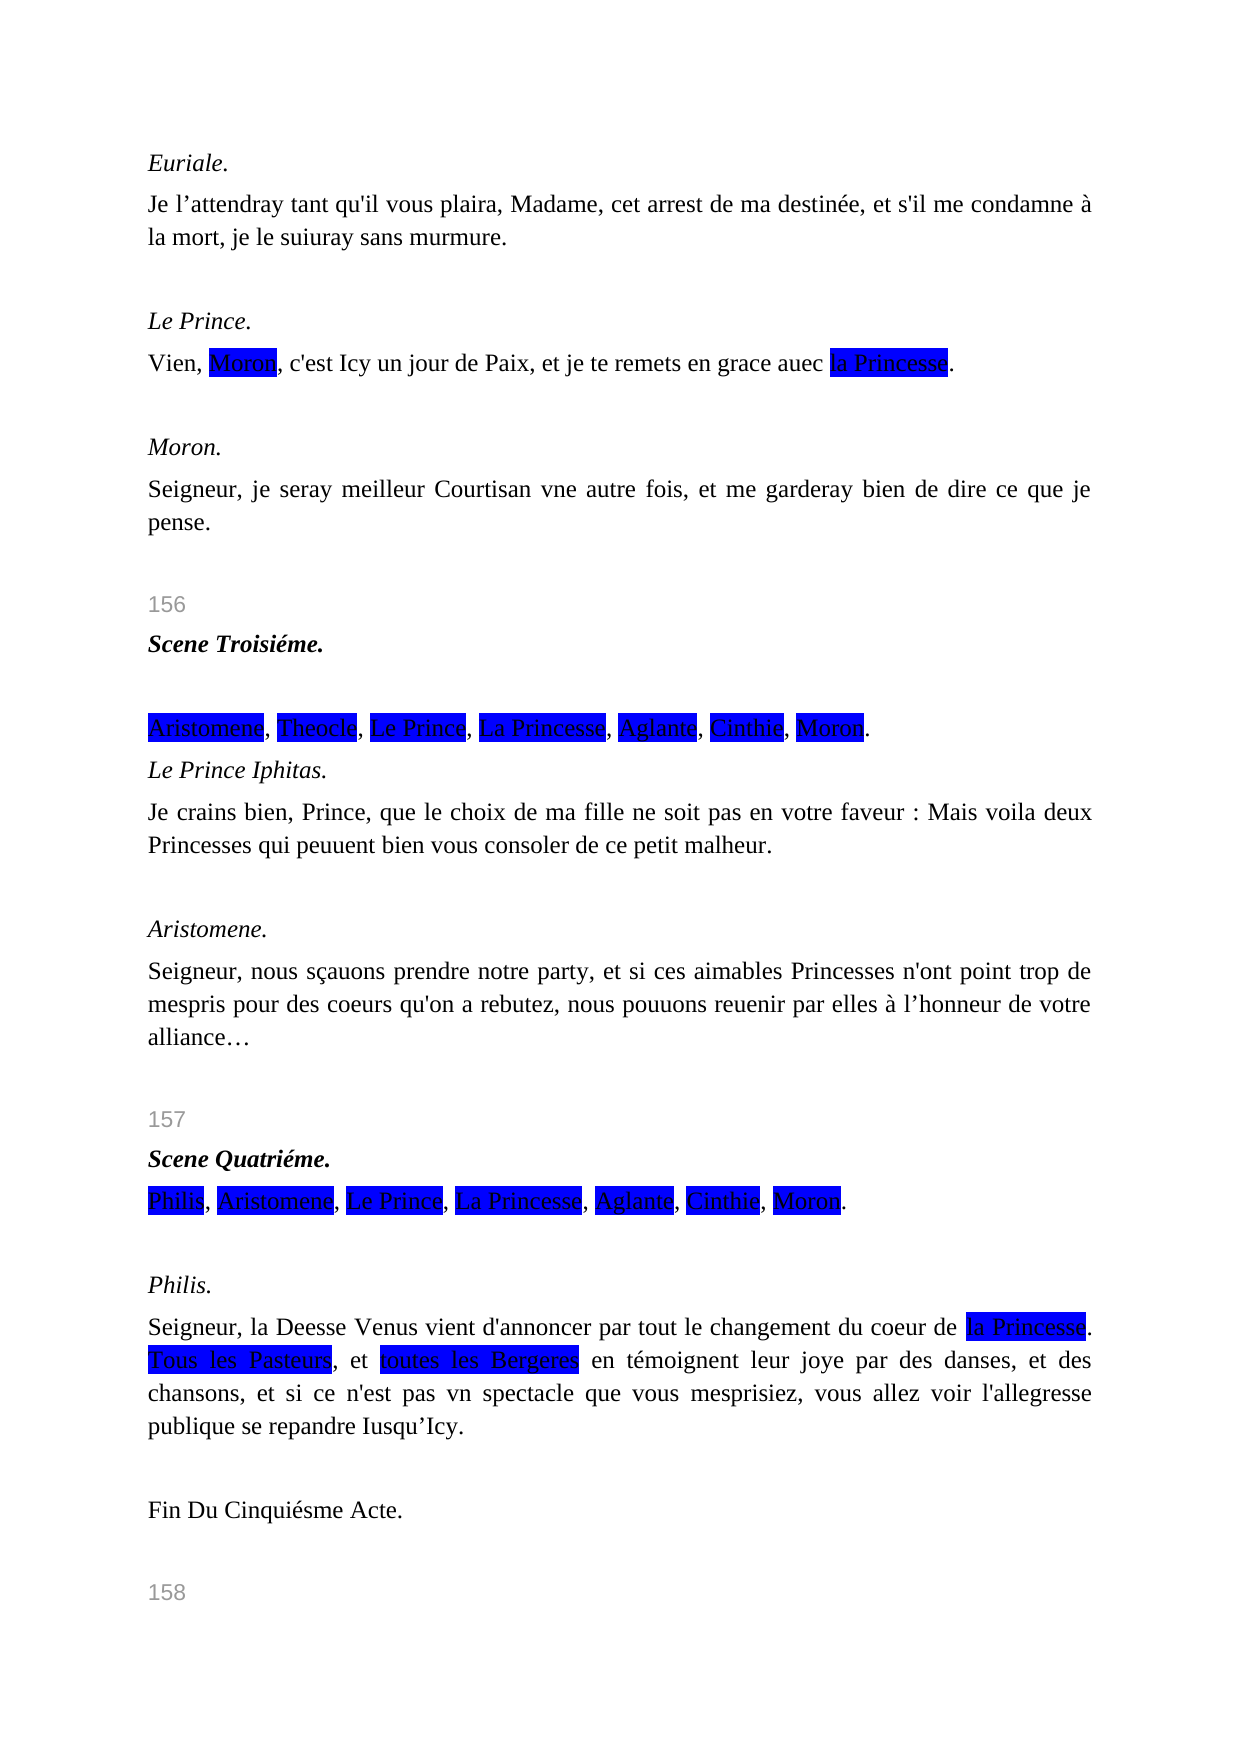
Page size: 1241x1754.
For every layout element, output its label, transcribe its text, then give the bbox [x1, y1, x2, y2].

text Seigneur, nous sçauons prendre notre party, et si ces aimables Princesses n'ont point trop de mespris pour des coeurs qu'on a rebutez, nous pouuons reuenir par elles à l’honneur de votre alliance… [148, 956, 1093, 1051]
text Philis, Aristomene, Le Prince, La Princesse, Aglante, Cinthie, Moron. [841, 1186, 1093, 1215]
text Moron. [148, 432, 1093, 461]
text Le Prince. [148, 306, 1093, 335]
text Seigneur, je seray meilleur Courtisan vne autre fois, et me garderay bien de dire ce que je pense. [148, 474, 1093, 536]
text Le Prince Iphitas. [148, 755, 1093, 784]
text Vien, Moron, c'est Icy un jour de Paix, et je te remets en grace auec la Princesse. [148, 348, 209, 377]
text Euriale. [148, 148, 1093, 176]
text Aristomene. [148, 914, 1093, 943]
text Vien, Moron, c'est Icy un jour de Paix, et je te remets en grace auec la Princesse. [948, 348, 1093, 377]
text Je l’attendray tant qu'il vous plaira, Madame, cet arrest de ma destinée, et s'il me condamne à la mort, je le suiuray sans murmure. [148, 189, 1093, 251]
text Scene Troisiéme. [148, 629, 1093, 658]
text Vien, Moron, c'est Icy un jour de Paix, et je te remets en grace auec la Princesse. [277, 348, 830, 377]
text 156 [186, 591, 1093, 617]
text Fin Du Cinquiésme Acte. [148, 1495, 1093, 1524]
text Aristomene, Theocle, Le Prince, La Princesse, Aglante, Cinthie, Moron. [864, 713, 1093, 742]
text 158 [186, 1579, 1093, 1605]
text Scene Quatriéme. [148, 1144, 1093, 1173]
text Philis. [148, 1270, 1093, 1299]
text Seigneur, la Deesse Venus vient d'annoncer par tout le changement du coeur de la Princesse. Tous les Pasteurs, et toutes les Bergeres en témoignent leur joye par des danses, et des chansons, et si ce n'est pas vn spectacle que vous mesprisiez, vous allez voir l'allegresse publique se repandre Iusqu’Icy. [148, 1312, 1093, 1440]
text 157 [186, 1106, 1093, 1132]
text Je crains bien, Prince, que le choix de ma fille ne soit pas en votre faveur : Mais voila deux Princesses qui peuuent bien vous consoler de ce petit malheur. [148, 797, 1093, 859]
